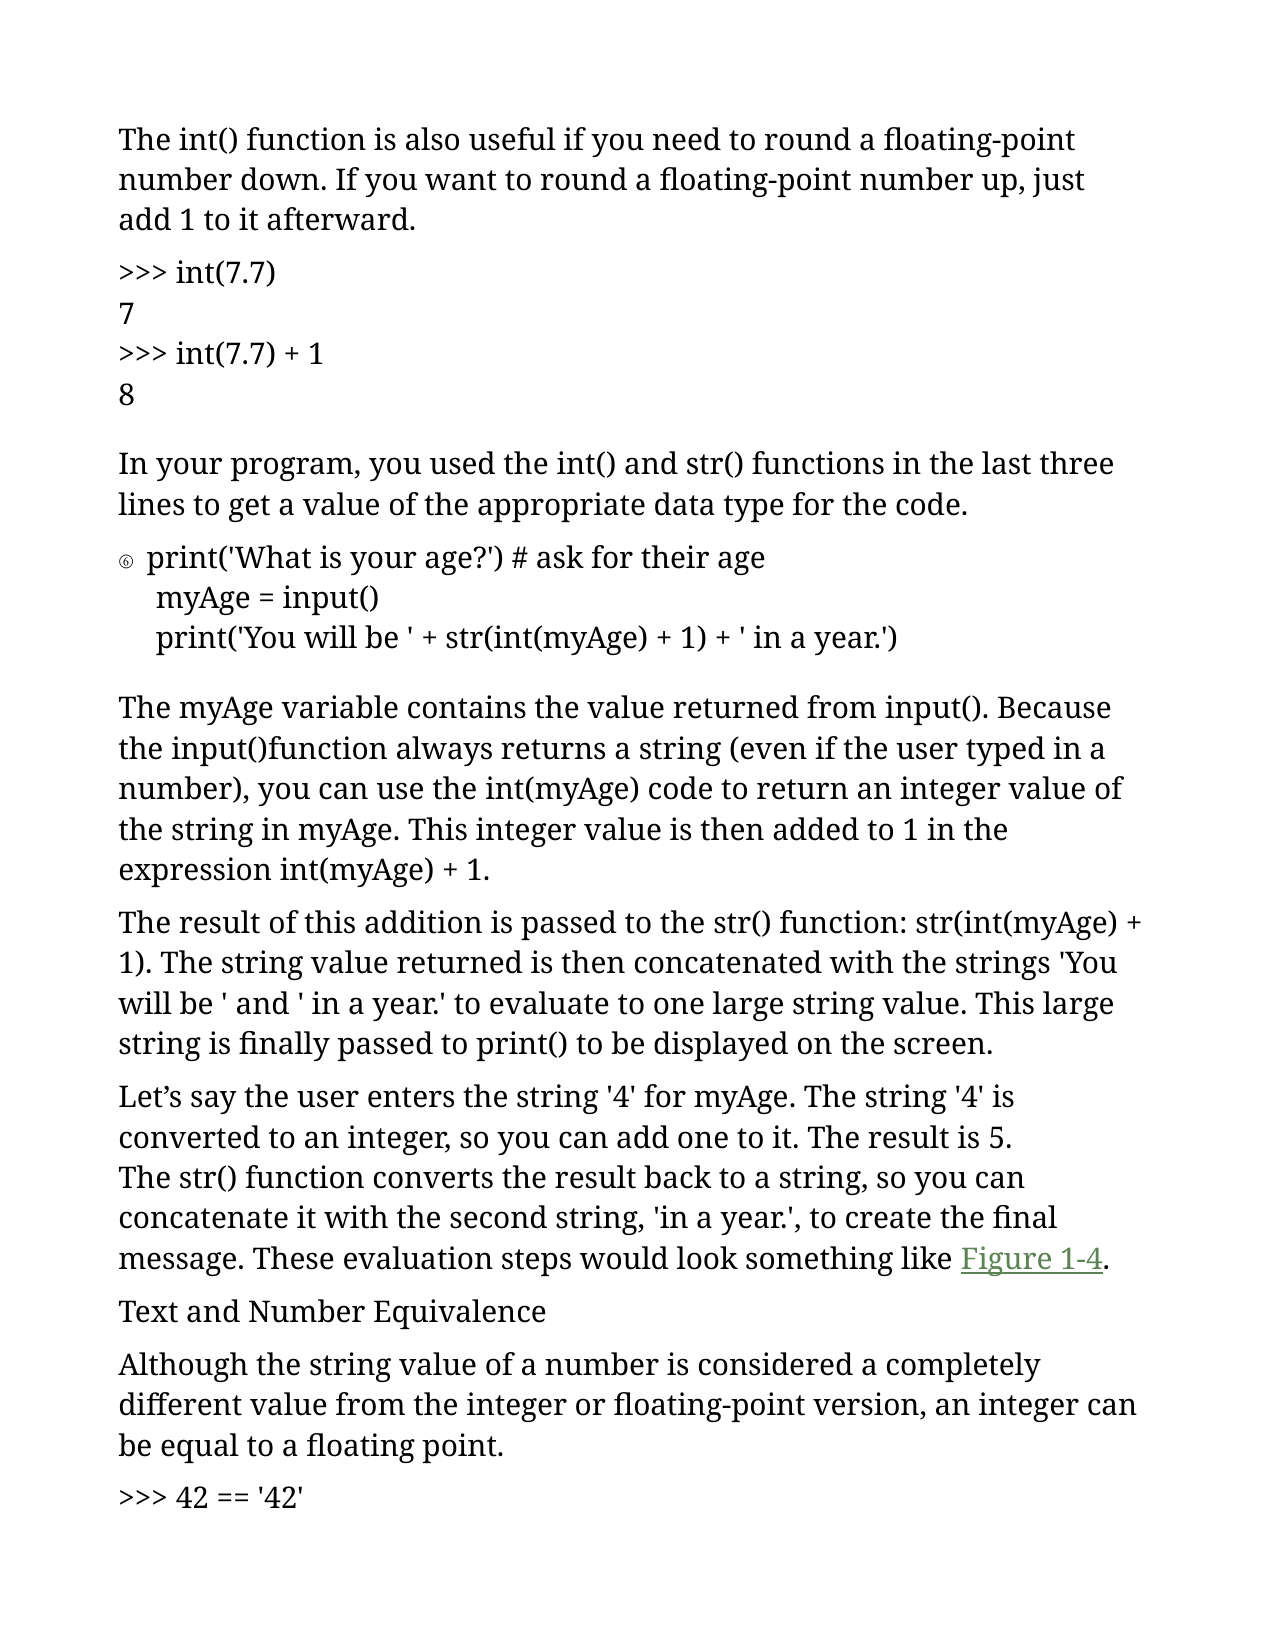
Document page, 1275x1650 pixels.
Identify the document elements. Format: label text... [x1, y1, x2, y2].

text The int() function is also useful if you need to round a floating-point number down. If you want to round a floating-point number up, just add 1 to it afterward. [118, 118, 1157, 239]
text >>> 42 == '42' [118, 1477, 1157, 1517]
text >>> int(7.7) + 1 [118, 333, 1157, 373]
text Let’s say the user enters the string '4' for myAge. The string '4' is converted to an integer, so you can add one to it. The result is 5. The str() function converts the result back to a string, so you can concatenate it with the second string, 'in a year.', to create the final message. These evaluation steps would look something like Figure 1-4. [118, 1076, 1157, 1278]
text ⑥ print('What is your age?') # ask for their age [118, 536, 1157, 577]
text myAge = input() [118, 577, 1157, 617]
text Text and Number Equivalence [118, 1290, 1157, 1331]
text The result of this addition is passed to the str() function: str(int(myAge) + 1). The string value returned is then concatenated with the strings 'You will be ' and ' in a year.' to evaluate to one large string value. This large string is finally passed to print() to be displayed on the screen. [118, 902, 1157, 1063]
text In your program, you used the int() and str() functions in the last three lines to get a value of the appropriate data type for the code. [118, 443, 1157, 524]
text Although the string value of a number is considered a completely different value from the integer or floating-point version, an integer can be equal to a floating point. [118, 1343, 1157, 1464]
text >>> int(7.7) [118, 252, 1157, 292]
text The myAge variable contains the value returned from input(). Because the input()function always returns a string (even if the user typed in a number), you can use the int(myAge) code to return an integer value of the string in myAge. This integer value is then added to 1 in the expression int(myAge) + 1. [118, 687, 1157, 889]
text 7 [118, 292, 1157, 333]
text print('You will be ' + str(int(myAge) + 1) + ' in a year.') [118, 617, 1157, 658]
text 8 [118, 373, 1157, 413]
